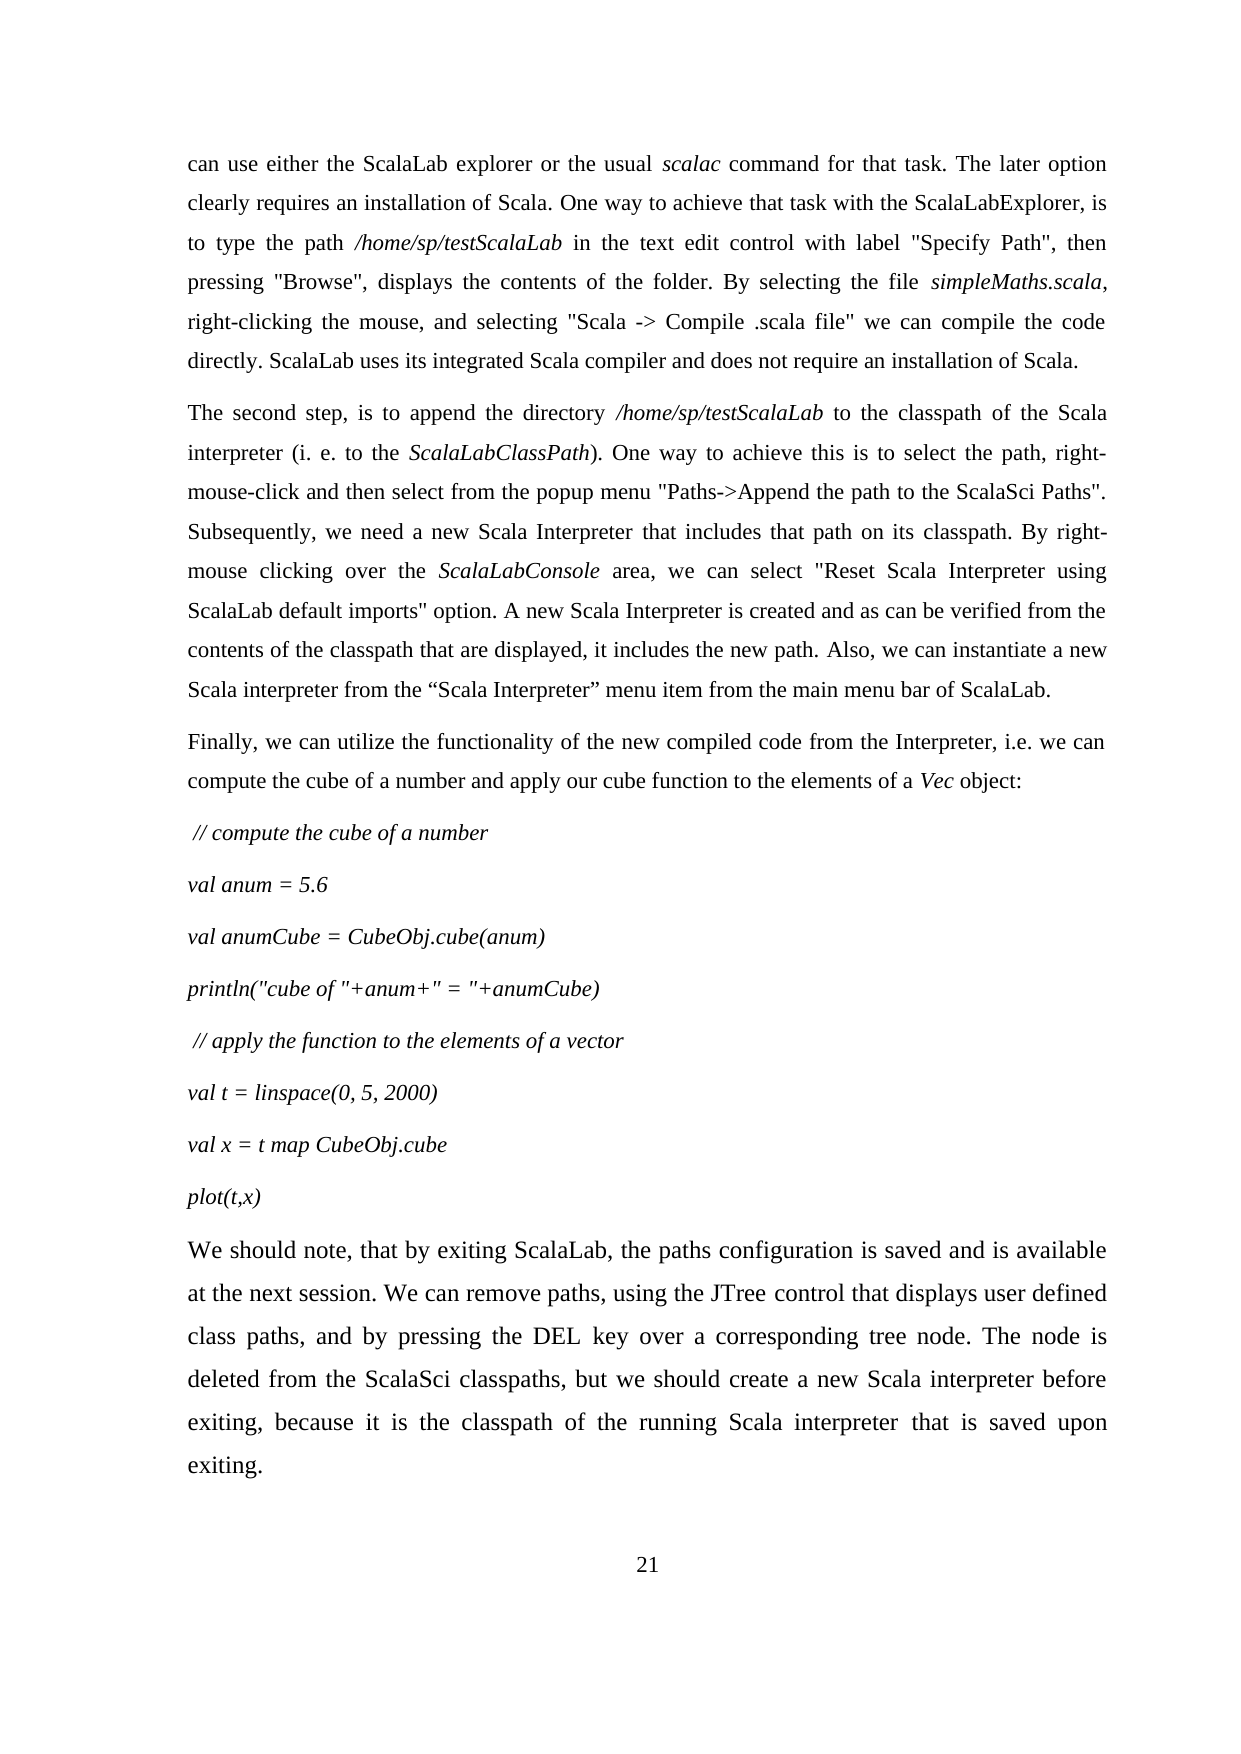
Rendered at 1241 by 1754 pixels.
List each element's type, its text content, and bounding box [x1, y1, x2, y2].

text plot(t,x) [187, 1183, 1108, 1209]
text val t = linspace(0, 5, 2000) [187, 1079, 1108, 1105]
text val x = t map CubeObj.cube [187, 1131, 1108, 1157]
text We should note, that by exiting ScalaLab, the paths configuration is saved and is available at the next session. We can remove paths, using the JTree control that displays user defined class paths, and by pressing the DEL key over a corresponding tree node. The node is deleted from the ScalaSci classpaths, but we should create a new Scala interpreter before exiting, because it is the classpath of the running Scala interpreter that is saved upon exiting. [187, 1235, 1108, 1479]
text // compute the cube of a number [187, 819, 1108, 846]
text val anum = 5.6 [187, 871, 1108, 897]
text // apply the function to the elements of a vector [187, 1027, 1108, 1053]
text The second step, is to append the directory /home/sp/testScalaLab to the classpath of the Scala interpreter (i. e. to the ScalaLabClassPath). One way to achieve this is to select the path, right-mouse-click and then select from the popup menu "Paths->Append the path to the ScalaSci Paths". Subsequently, we need a new Scala Interpreter that includes that path on its classpath. By right-mouse clicking over the ScalaLabConsole area, we can select "Reset Scala Interpreter using ScalaLab default imports" option. A new Scala Interpreter is created and as can be verified from the contents of the classpath that are displayed, it includes the new path. Also, we can instantiate a new Scala interpreter from the “Scala Interpreter” menu item from the main menu bar of ScalaLab. [187, 399, 1108, 702]
text Finally, we can utilize the functionality of the new compiled code from the Interpreter, i.e. we can compute the cube of a number and apply our cube function to the elements of a Vec object: [187, 728, 1108, 793]
text val anumCube = CubeObj.cube(anum) [187, 923, 1108, 949]
text println("cube of "+anum+" = "+anumCube) [187, 975, 1108, 1001]
text can use either the ScalaLab explorer or the usual scalac command for that task. The later option clearly requires an installation of Scala. One way to achieve that task with the ScalaLabExplorer, is to type the path /home/sp/testScalaLab in the text edit control with label "Specify Path", then pressing "Browse", displays the contents of the folder. By selecting the file simpleMaths.scala, right-clicking the mouse, and selecting "Scala -> Compile .scala file" we can compile the code directly. ScalaLab uses its integrated Scala compiler and does not require an installation of Scala. [187, 150, 1108, 374]
